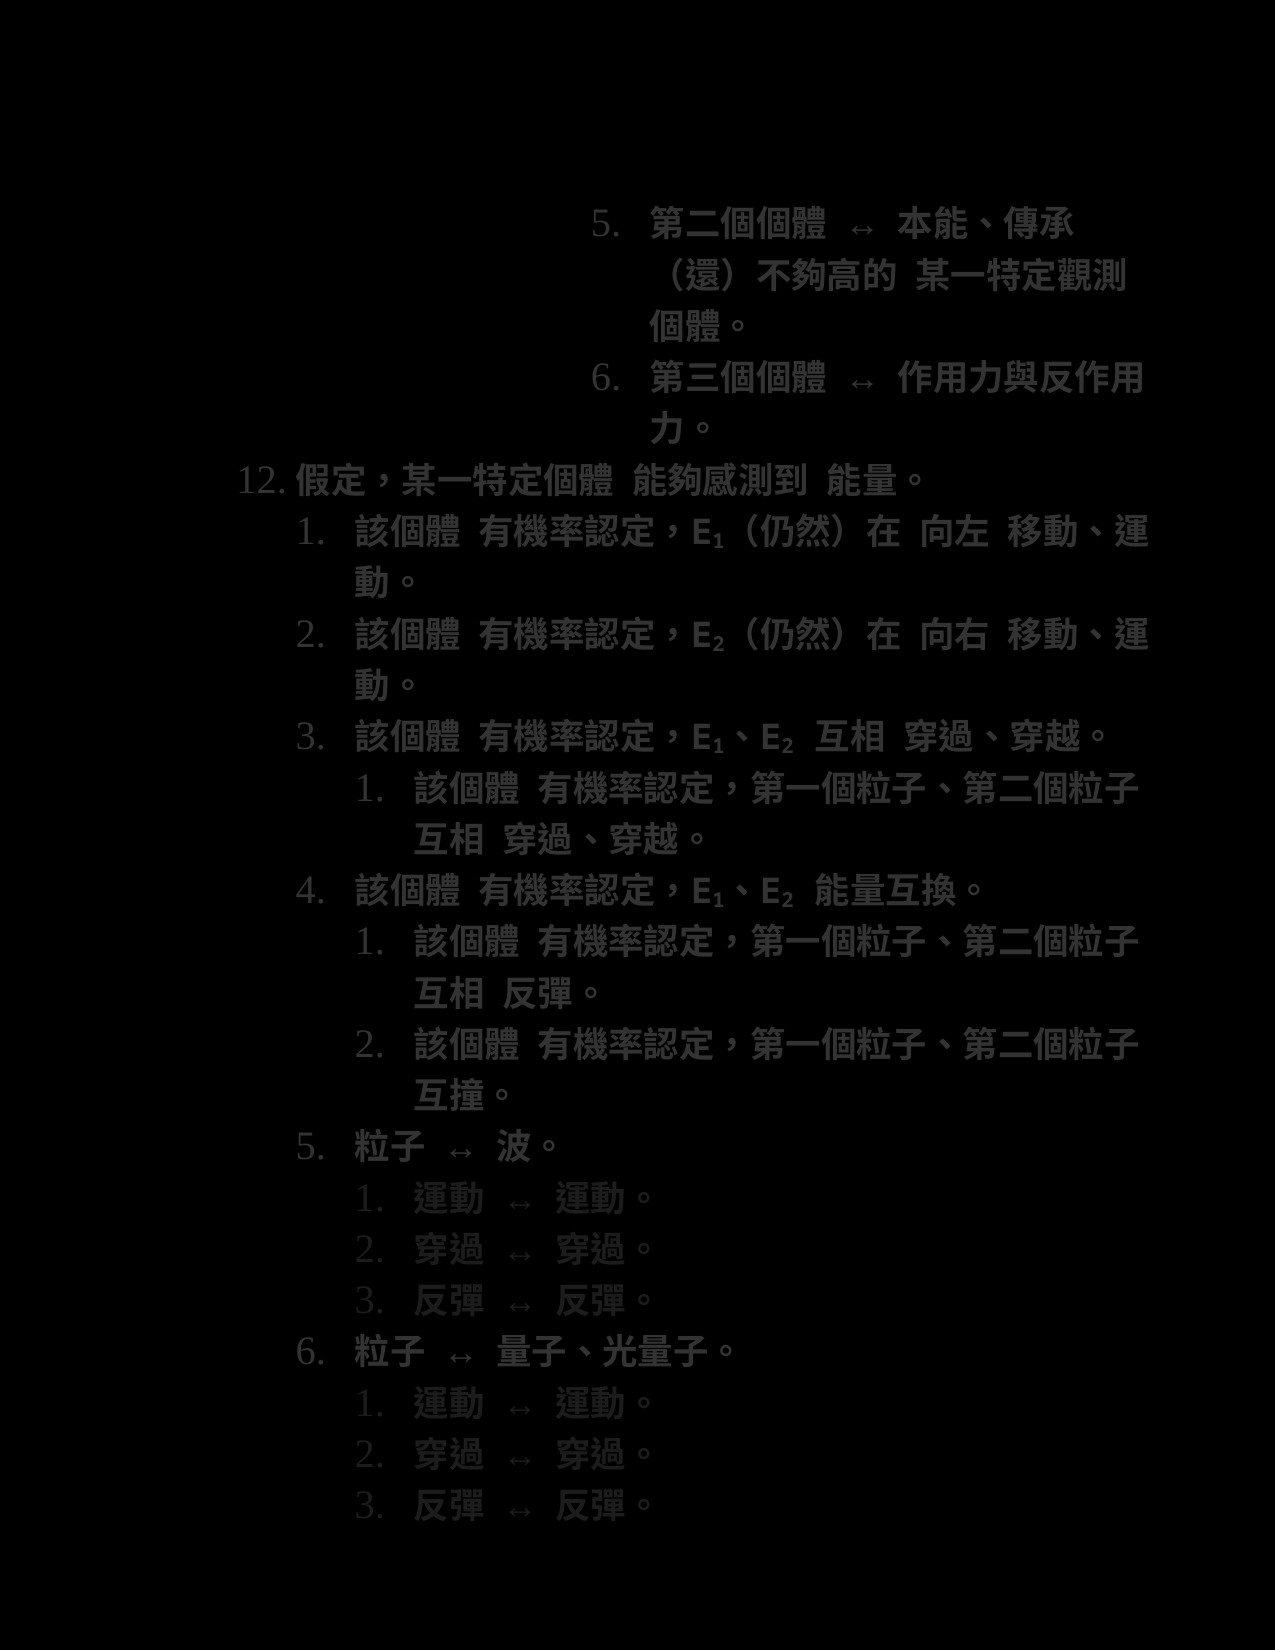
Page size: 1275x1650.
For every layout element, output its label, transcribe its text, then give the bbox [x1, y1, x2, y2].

list 第二個個體 ↔ 本能、傳承（還）不夠高的 某一特定觀測個體。 [591, 196, 1157, 349]
list 運動 ↔ 運動。 [354, 1375, 1157, 1426]
list 假定，某一特定個體 能夠感測到 能量。 [236, 452, 1157, 503]
list 反彈 ↔ 反彈。 [354, 1272, 1157, 1324]
list 穿過 ↔ 穿過。 [354, 1221, 1157, 1272]
list 該個體 有機率認定，E1（仍然）在 向左 移動、運動。 [295, 503, 1157, 606]
list 第三個個體 ↔ 作用力與反作用力。 [591, 349, 1157, 452]
list 該個體 有機率認定，E1、E2 互相 穿過、穿越。 [295, 708, 1157, 760]
list 該個體 有機率認定，E2（仍然）在 向右 移動、運動。 [295, 606, 1157, 708]
list 粒子 ↔ 波。 [295, 1119, 1157, 1170]
list 該個體 有機率認定，E1、E2 能量互換。 [295, 862, 1157, 914]
list 該個體 有機率認定，第一個粒子、第二個粒子 互撞。 [354, 1016, 1157, 1119]
list 該個體 有機率認定，第一個粒子、第二個粒子 互相 穿過、穿越。 [354, 760, 1157, 862]
list 該個體 有機率認定，第一個粒子、第二個粒子 互相 反彈。 [354, 914, 1157, 1016]
list 粒子 ↔ 量子、光量子。 [295, 1324, 1157, 1375]
list 穿過 ↔ 穿過。 [354, 1426, 1157, 1477]
list 反彈 ↔ 反彈。 [354, 1477, 1157, 1529]
list 運動 ↔ 運動。 [354, 1170, 1157, 1221]
